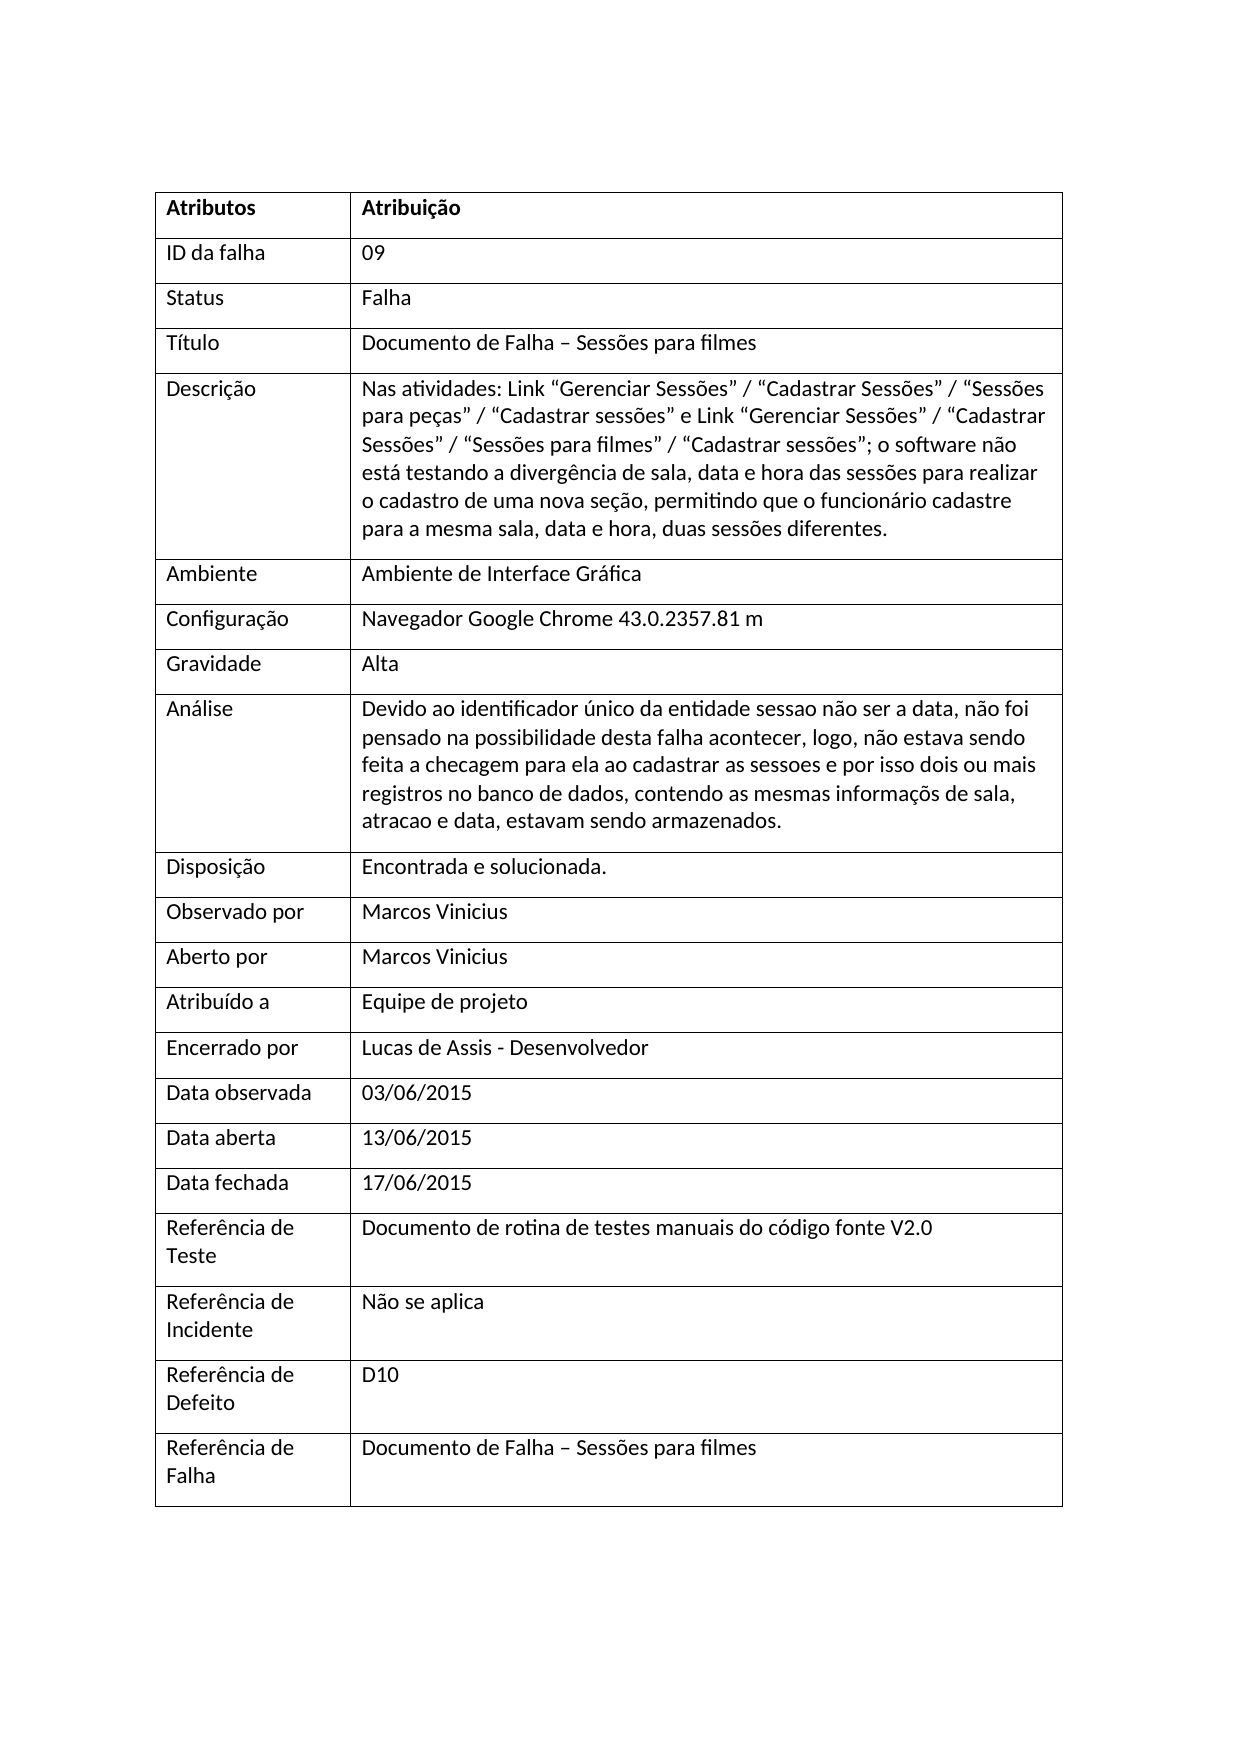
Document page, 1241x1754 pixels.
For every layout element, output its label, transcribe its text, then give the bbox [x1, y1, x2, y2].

table_cell Gravidade [156, 650, 350, 694]
table_cell Disposição [156, 853, 350, 897]
table_cell Descrição [156, 374, 350, 558]
table_cell Configuração [156, 605, 350, 649]
table_cell Data aberta [156, 1124, 350, 1168]
table_cell Alta [351, 650, 1062, 694]
table_cell Atribuído a [156, 988, 350, 1032]
table_cell Marcos Vinicius [351, 943, 1062, 987]
table_cell Marcos Vinicius [351, 898, 1062, 942]
table_cell Navegador Google Chrome 43.0.2357.81 m [351, 605, 1062, 649]
table_cell Equipe de projeto [351, 988, 1062, 1032]
table_cell Encontrada e solucionada. [351, 853, 1062, 897]
table_header Atributos [156, 193, 350, 237]
table_cell 17/06/2015 [351, 1169, 1062, 1213]
table_cell Título [156, 329, 350, 373]
table_cell Referência de Teste [156, 1214, 350, 1286]
table_cell Observado por [156, 898, 350, 942]
table_cell 03/06/2015 [351, 1079, 1062, 1123]
table_cell Data observada [156, 1079, 350, 1123]
table_cell Devido ao identificador único da entidade sessao não ser a data, não foi pensado na possibilidade desta falha acontecer, logo, não estava sendo feita a checagem para ela ao cadastrar as sessoes e por isso dois ou mais registros no banco de dados, contendo as mesmas informaçõs de sala, atracao e data, estavam sendo armazenados. [351, 695, 1062, 851]
table_cell Análise [156, 695, 350, 851]
table_cell Documento de Falha – Sessões para filmes [351, 1434, 1062, 1506]
table_cell Status [156, 284, 350, 328]
table_cell ID da falha [156, 239, 350, 283]
table_cell Documento de rotina de testes manuais do código fonte V2.0 [351, 1214, 1062, 1286]
table_cell Data fechada [156, 1169, 350, 1213]
table_cell Aberto por [156, 943, 350, 987]
table_cell Encerrado por [156, 1033, 350, 1077]
table_cell Referência de Falha [156, 1434, 350, 1506]
table_cell 13/06/2015 [351, 1124, 1062, 1168]
table_cell Ambiente de Interface Gráfica [351, 560, 1062, 604]
table_header Atribuição [351, 193, 1062, 237]
table_cell Referência de Defeito [156, 1361, 350, 1433]
table_cell Documento de Falha – Sessões para filmes [351, 329, 1062, 373]
table_cell Lucas de Assis - Desenvolvedor [351, 1033, 1062, 1077]
table_cell Falha [351, 284, 1062, 328]
table_cell D10 [351, 1361, 1062, 1433]
table_cell Referência de Incidente [156, 1287, 350, 1359]
table_cell Ambiente [156, 560, 350, 604]
table_cell Não se aplica [351, 1287, 1062, 1359]
table_cell Nas atividades: Link “Gerenciar Sessões” / “Cadastrar Sessões” / “Sessões para peças” / “Cadastrar sessões” e Link “Gerenciar Sessões” / “Cadastrar Sessões” / “Sessões para filmes” / “Cadastrar sessões”; o software não está testando a divergência de sala, data e hora das sessões para realizar o cadastro de uma nova seção, permitindo que o funcionário cadastre para a mesma sala, data e hora, duas sessões diferentes. [351, 374, 1062, 558]
table_cell 09 [351, 239, 1062, 283]
